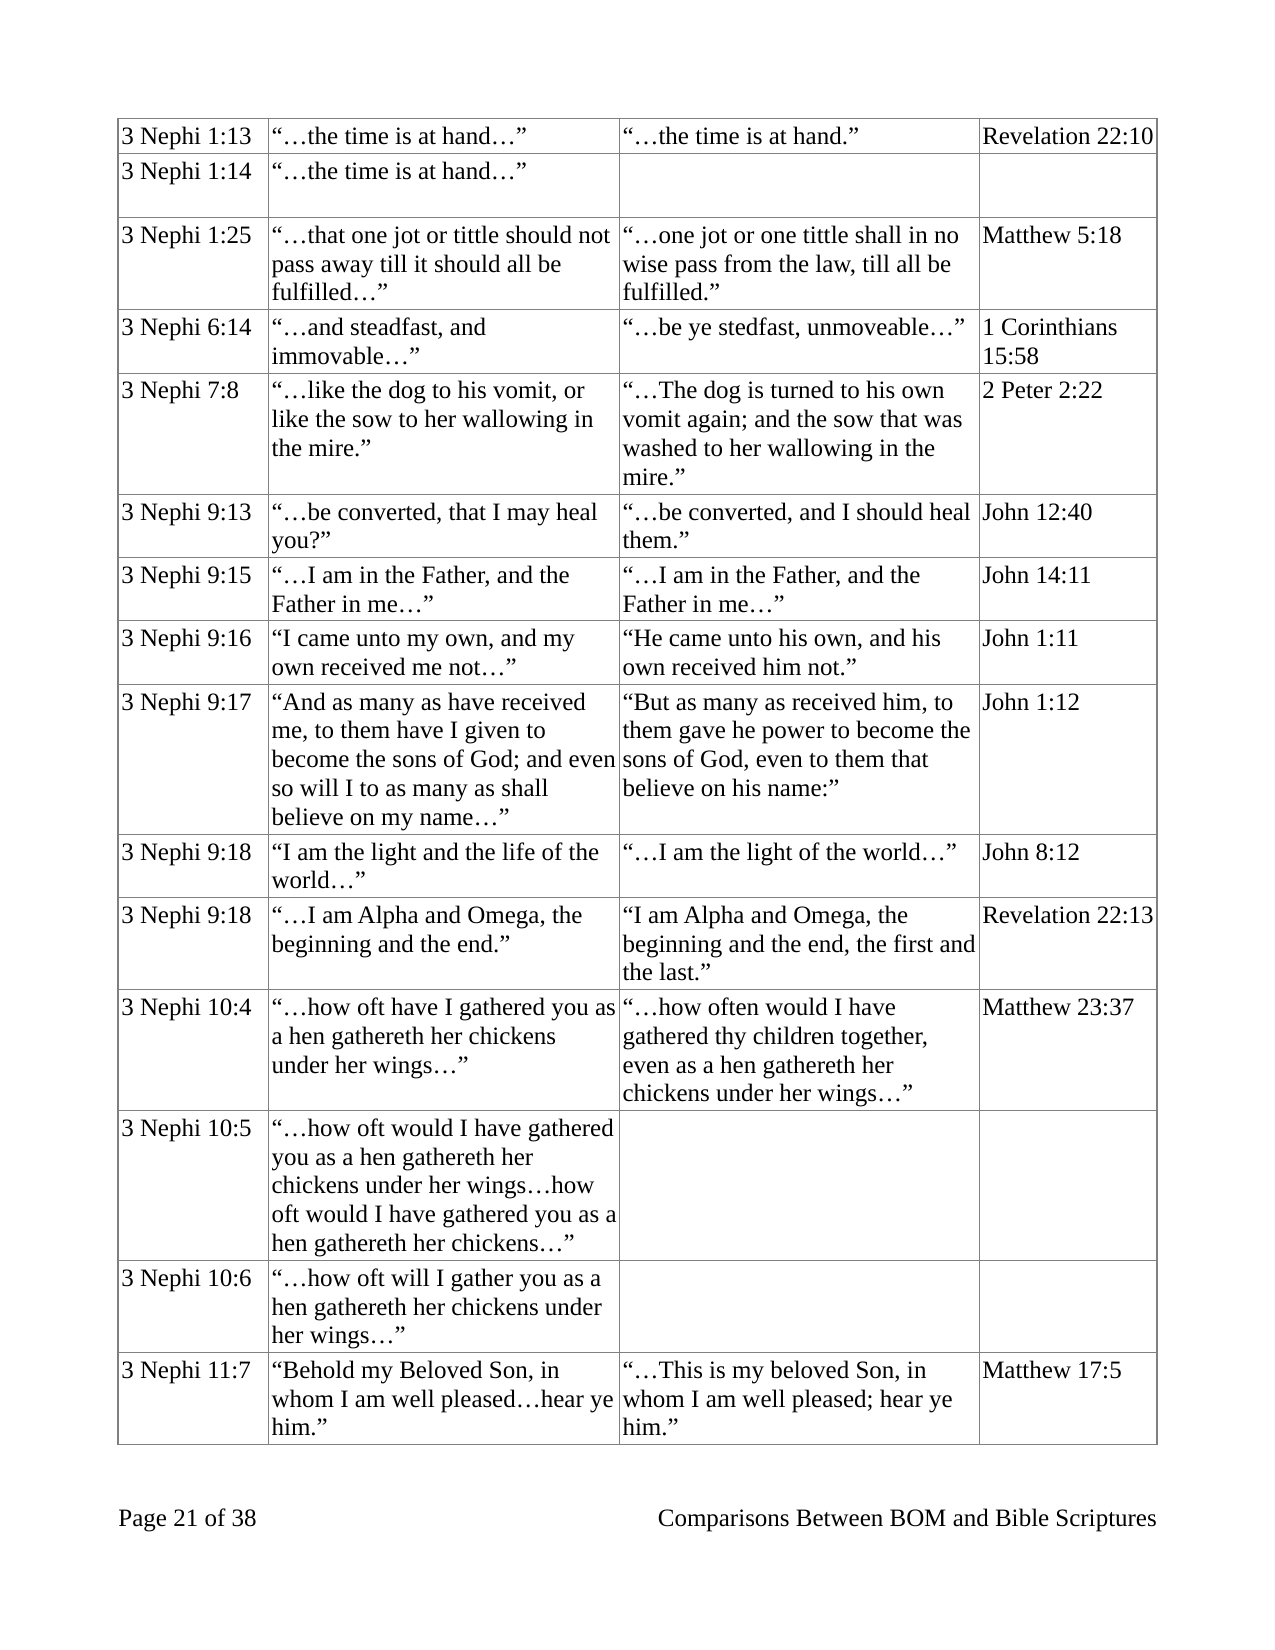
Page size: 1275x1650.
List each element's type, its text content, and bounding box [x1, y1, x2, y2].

table_cell “…how oft will I gather you as a hen gathereth her chickens under her wings…” [269, 1261, 619, 1352]
table_cell “…I am in the Father, and the Father in me…” [620, 558, 979, 620]
table_cell 3 Nephi 11:7 [119, 1353, 268, 1444]
table_cell 3 Nephi 10:4 [119, 990, 268, 1110]
table_cell “…be ye stedfast, unmoveable…” [620, 310, 979, 373]
table_cell “…that one jot or tittle should not pass away till it should all be fulfilled…” [269, 218, 619, 309]
table_cell 3 Nephi 6:14 [119, 310, 268, 373]
table_cell John 1:11 [980, 621, 1156, 684]
table_cell 3 Nephi 9:16 [119, 621, 268, 684]
table_cell 1 Corinthians 15:58 [980, 310, 1156, 373]
table_cell 3 Nephi 9:18 [119, 898, 268, 989]
table_cell [980, 154, 1156, 217]
table_cell 3 Nephi 1:14 [119, 154, 268, 217]
table_cell 3 Nephi 9:17 [119, 685, 268, 833]
table_cell John 8:12 [980, 835, 1156, 897]
table_cell 3 Nephi 9:13 [119, 495, 268, 557]
table_cell “…how oft would I have gathered you as a hen gathereth her chickens under her wings…how oft would I have gathered you as a hen gathereth her chickens…” [269, 1111, 619, 1260]
table_cell Revelation 22:10 [980, 119, 1156, 153]
table_cell 3 Nephi 10:6 [119, 1261, 268, 1352]
table_cell “…The dog is turned to his own vomit again; and the sow that was washed to her wallowing in the mire.” [620, 374, 979, 493]
table_cell [980, 1261, 1156, 1352]
table_cell “…the time is at hand…” [269, 154, 619, 217]
table_cell “I am the light and the life of the world…” [269, 835, 619, 897]
table_cell Revelation 22:13 [980, 898, 1156, 989]
table_cell [620, 1261, 979, 1352]
table_cell 2 Peter 2:22 [980, 374, 1156, 493]
table_cell “…how often would I have gathered thy children together, even as a hen gathereth her chickens under her wings…” [620, 990, 979, 1110]
table_cell 3 Nephi 9:15 [119, 558, 268, 620]
table_cell Matthew 5:18 [980, 218, 1156, 309]
table_cell “But as many as received him, to them gave he power to become the sons of God, even to them that believe on his name:” [620, 685, 979, 833]
table_cell [620, 1111, 979, 1260]
table_cell “…like the dog to his vomit, or like the sow to her wallowing in the mire.” [269, 374, 619, 493]
table_cell “…I am the light of the world…” [620, 835, 979, 897]
table_cell “…the time is at hand…” [269, 119, 619, 153]
table_cell “Behold my Beloved Son, in whom I am well pleased…hear ye him.” [269, 1353, 619, 1444]
table_cell “…I am Alpha and Omega, the beginning and the end.” [269, 898, 619, 989]
table_cell “…the time is at hand.” [620, 119, 979, 153]
table_cell John 14:11 [980, 558, 1156, 620]
table_cell “…I am in the Father, and the Father in me…” [269, 558, 619, 620]
table_cell “…be converted, that I may heal you?” [269, 495, 619, 557]
table_cell “…and steadfast, and immovable…” [269, 310, 619, 373]
table_cell 3 Nephi 9:18 [119, 835, 268, 897]
table_cell “And as many as have received me, to them have I given to become the sons of God; and even so will I to as many as shall believe on my name…” [269, 685, 619, 833]
table_cell [980, 1111, 1156, 1260]
table_cell “…be converted, and I should heal them.” [620, 495, 979, 557]
table_cell 3 Nephi 1:25 [119, 218, 268, 309]
table_cell “I came unto my own, and my own received me not…” [269, 621, 619, 684]
table_cell “I am Alpha and Omega, the beginning and the end, the first and the last.” [620, 898, 979, 989]
table_cell John 12:40 [980, 495, 1156, 557]
table_cell “He came unto his own, and his own received him not.” [620, 621, 979, 684]
table_cell 3 Nephi 7:8 [119, 374, 268, 493]
table_cell “…This is my beloved Son, in whom I am well pleased; hear ye him.” [620, 1353, 979, 1444]
table_cell Matthew 23:37 [980, 990, 1156, 1110]
table_cell John 1:12 [980, 685, 1156, 833]
table_cell Matthew 17:5 [980, 1353, 1156, 1444]
table_cell [620, 154, 979, 217]
table_cell 3 Nephi 1:13 [119, 119, 268, 153]
table_cell “…how oft have I gathered you as a hen gathereth her chickens under her wings…” [269, 990, 619, 1110]
table_cell “…one jot or one tittle shall in no wise pass from the law, till all be fulfilled.” [620, 218, 979, 309]
table_cell 3 Nephi 10:5 [119, 1111, 268, 1260]
